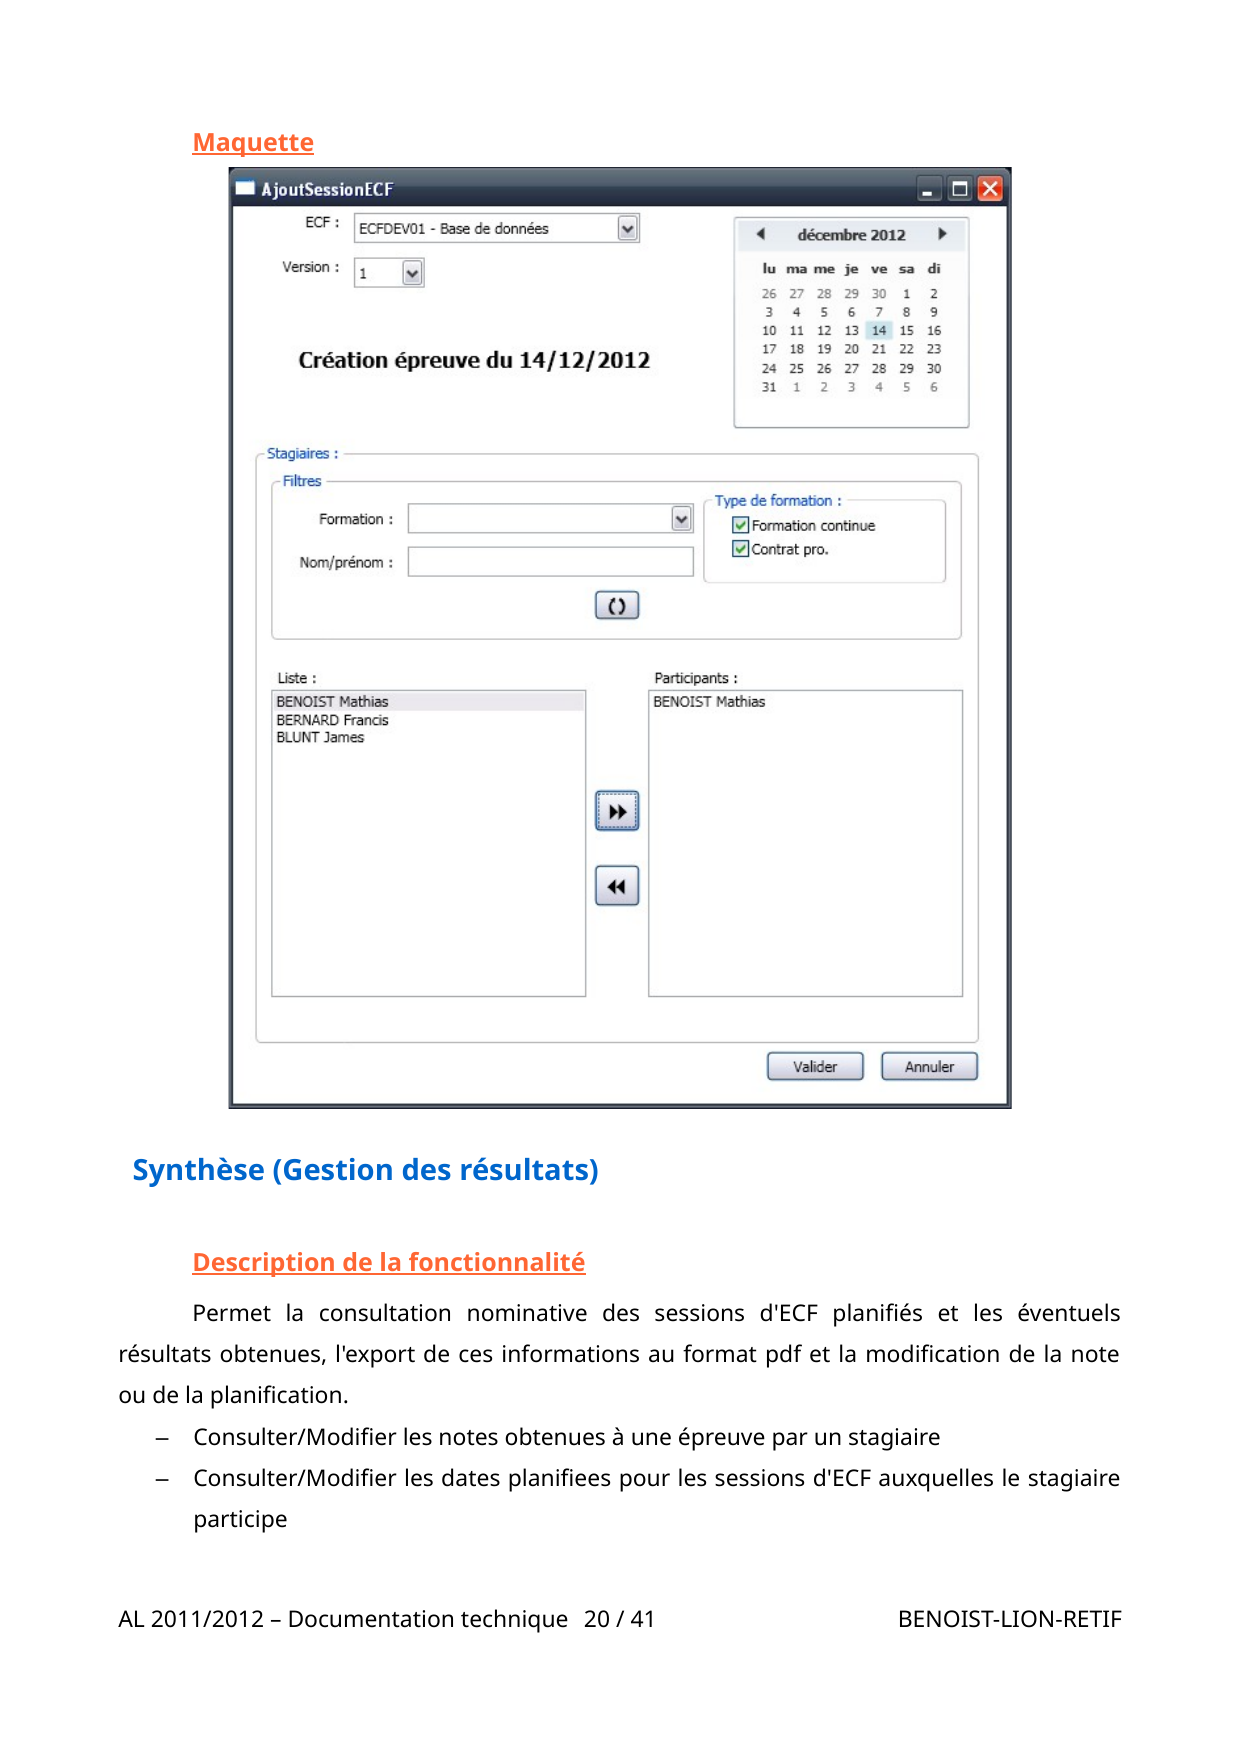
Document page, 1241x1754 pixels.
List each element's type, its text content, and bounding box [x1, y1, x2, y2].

subtitle Description de la fonctionnalité [192, 1238, 1122, 1280]
list Consulter/Modifier les notes obtenues à une épreuve par un stagiaire [156, 1412, 1122, 1453]
text Permet la consultation nominative des sessions d'ECF planifiés et les éventuels résultats obtenues, l'export de ces informations au format pdf et la modification de la note ou de la planification. [118, 1288, 1122, 1412]
subtitle Maquette [192, 118, 1122, 159]
subtitle Synthèse (Gestion des résultats) [132, 1150, 1122, 1189]
picture [228, 167, 1012, 1109]
list Consulter/Modifier les dates planifiees pour les sessions d'ECF auxquelles le stagiaire participe [156, 1453, 1122, 1536]
